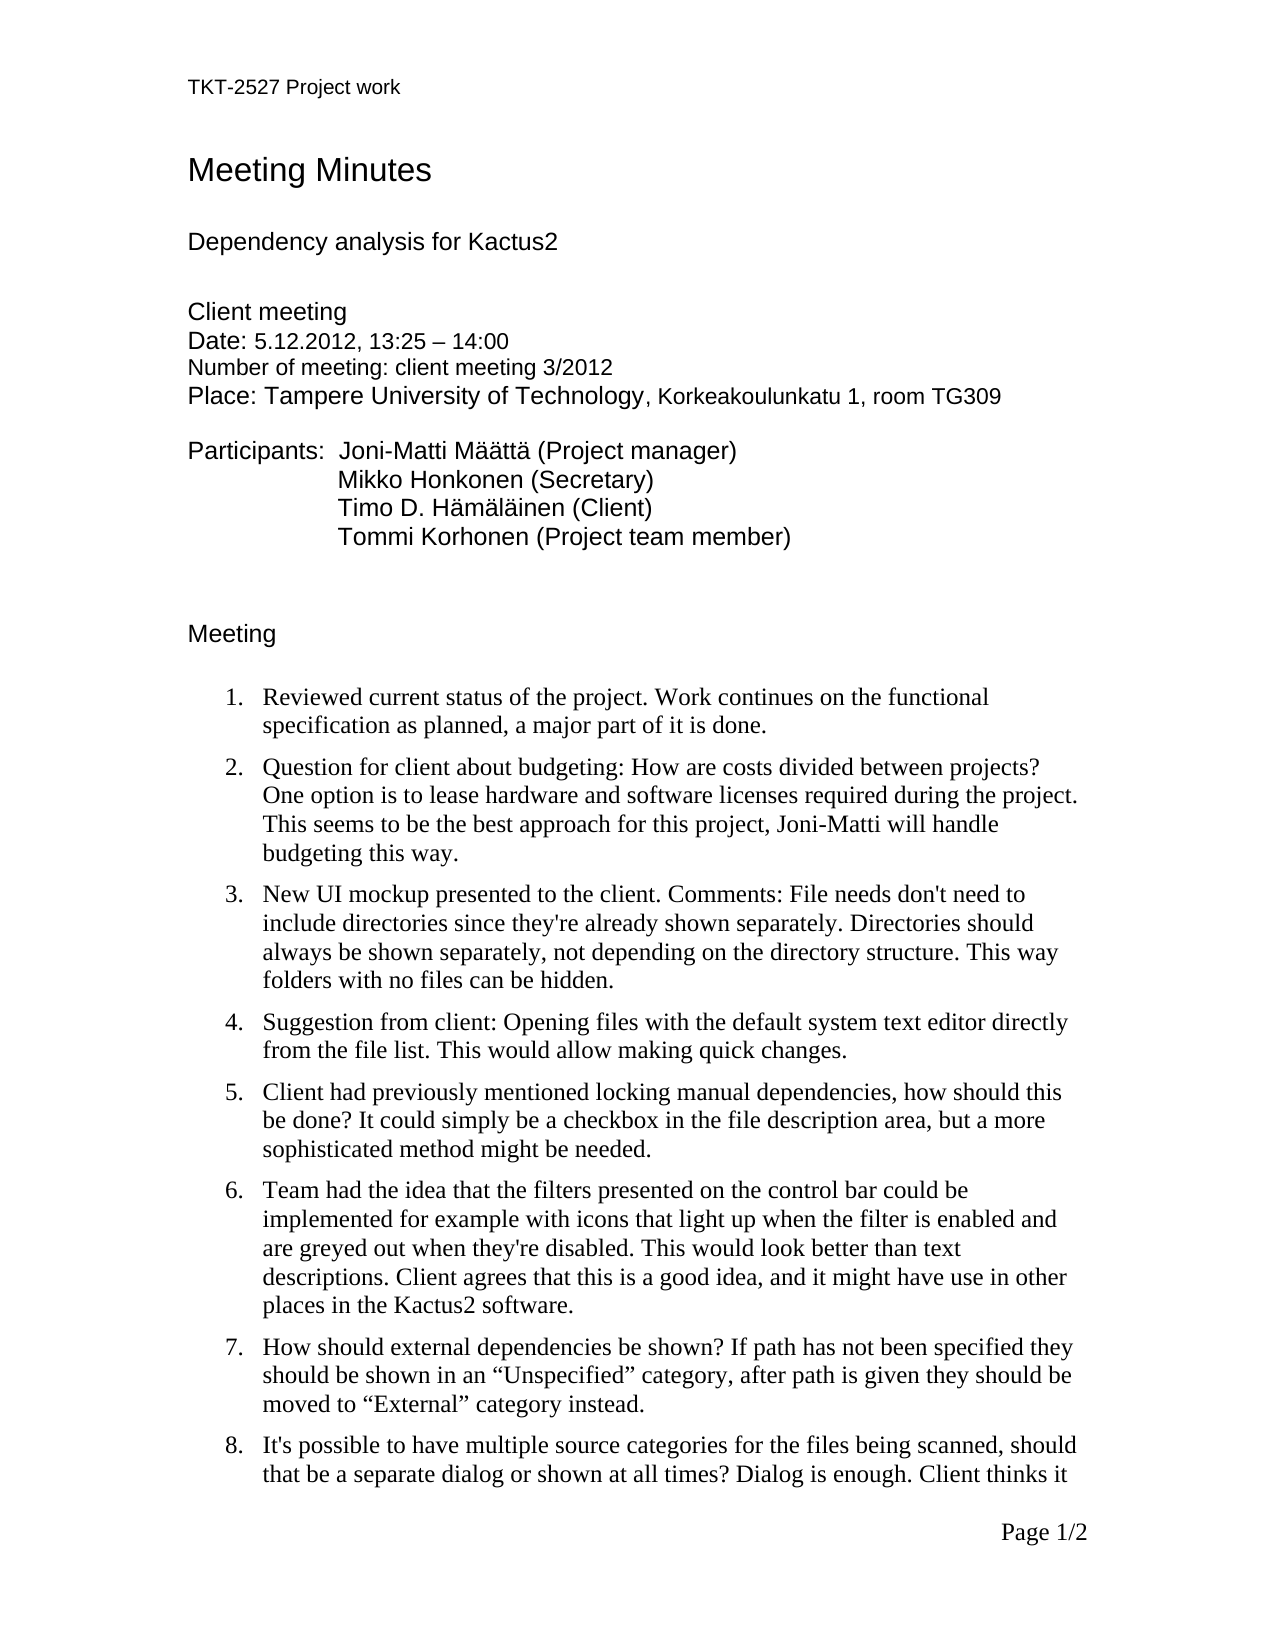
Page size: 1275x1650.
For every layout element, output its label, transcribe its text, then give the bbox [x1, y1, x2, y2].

list Reviewed current status of the project. Work continues on the functional specification as planned, a major part of it is done. [225, 682, 1087, 739]
text Timo D. Hämäläinen (Client) [262, 493, 1087, 522]
text Meeting [187, 619, 1087, 648]
text Place: Tampere University of Technology, Korkeakoulunkatu 1, room TG309 [187, 381, 1087, 409]
text Participants: Joni-Matti Määttä (Project manager) [187, 436, 1087, 464]
list How should external dependencies be shown? If path has not been specified they should be shown in an “Unspecified” category, after path is given they should be moved to “External” category instead. [225, 1332, 1087, 1418]
list It's possible to have multiple source categories for the files being scanned, should that be a separate dialog or shown at all times? Dialog is enough. Client thinks it [225, 1431, 1087, 1488]
text Tommi Korhonen (Project team member) [262, 522, 1087, 551]
list Question for client about budgeting: How are costs divided between projects? One option is to lease hardware and software licenses required during the project. This seems to be the best approach for this project, Joni-Matti will handle budgeting this way. [225, 752, 1087, 867]
text Number of meeting: client meeting 3/2012 [187, 354, 1087, 381]
list New UI mockup presented to the client. Comments: File needs don't need to include directories since they're already shown separately. Directories should always be shown separately, not depending on the directory structure. This way folders with no files can be hidden. [225, 879, 1087, 994]
text Date: 5.12.2012, 13:25 – 14:00 [187, 326, 1087, 354]
text Client meeting [187, 297, 1087, 326]
text Mikko Honkonen (Secretary) [262, 464, 1087, 493]
text Meeting Minutes [187, 150, 1087, 188]
text Dependency analysis for Kactus2 [187, 227, 1087, 256]
list Client had previously mentioned locking manual dependencies, how should this be done? It could simply be a checkbox in the file description area, but a more sophisticated method might be needed. [225, 1077, 1087, 1163]
list Team had the idea that the filters presented on the control bar could be implemented for example with icons that light up when the filter is enabled and are greyed out when they're disabled. This would look better than text descriptions. Client agrees that this is a good idea, and it might have use in other places in the Kactus2 software. [225, 1176, 1087, 1319]
list Suggestion from client: Opening files with the default system text editor directly from the file list. This would allow making quick changes. [225, 1007, 1087, 1064]
